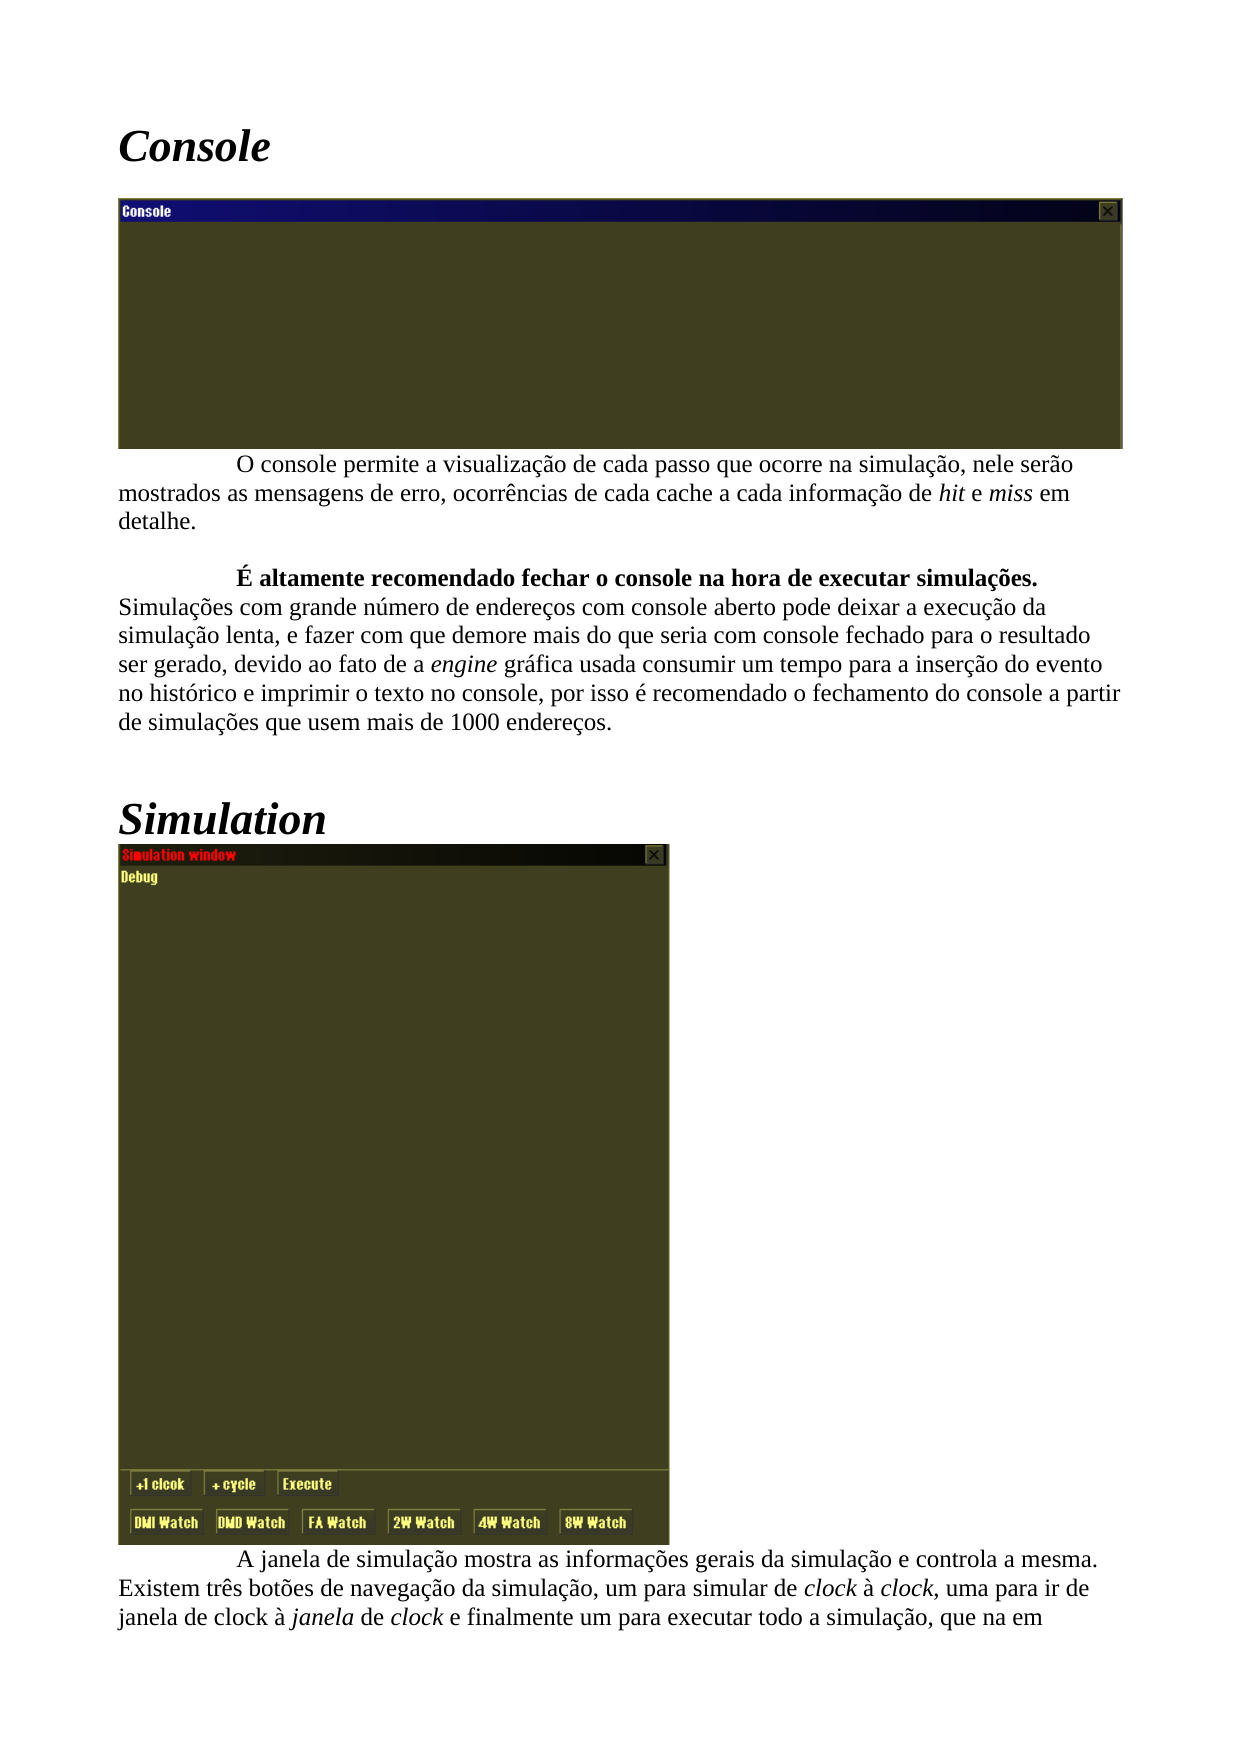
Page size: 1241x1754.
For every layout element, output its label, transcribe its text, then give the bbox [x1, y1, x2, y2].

text O console permite a visualização de cada passo que ocorre na simulação, nele serão mostrados as mensagens de erro, ocorrências de cada cache a cada informação de hit e miss em detalhe. [118, 449, 1122, 535]
text A janela de simulação mostra as informações gerais da simulação e controla a mesma. Existem três botões de navegação da simulação, um para simular de clock à clock, uma para ir de janela de clock à janela de clock e finalmente um para executar todo a simulação, que na em [118, 1544, 1122, 1631]
text É altamente recomendado fechar o console na hora de executar simulações. Simulações com grande número de endereços com console aberto pode deixar a execução da simulação lenta, e fazer com que demore mais do que seria com console fechado para o resultado ser gerado, devido ao fato de a engine gráfica usada consumir um tempo para a inserção do evento no histórico e imprimir o texto no console, por isso é recomendado o fechamento do console a partir de simulações que usem mais de 1000 endereços. [118, 563, 1122, 736]
text Simulation [118, 792, 1122, 844]
text Console [118, 118, 1122, 171]
